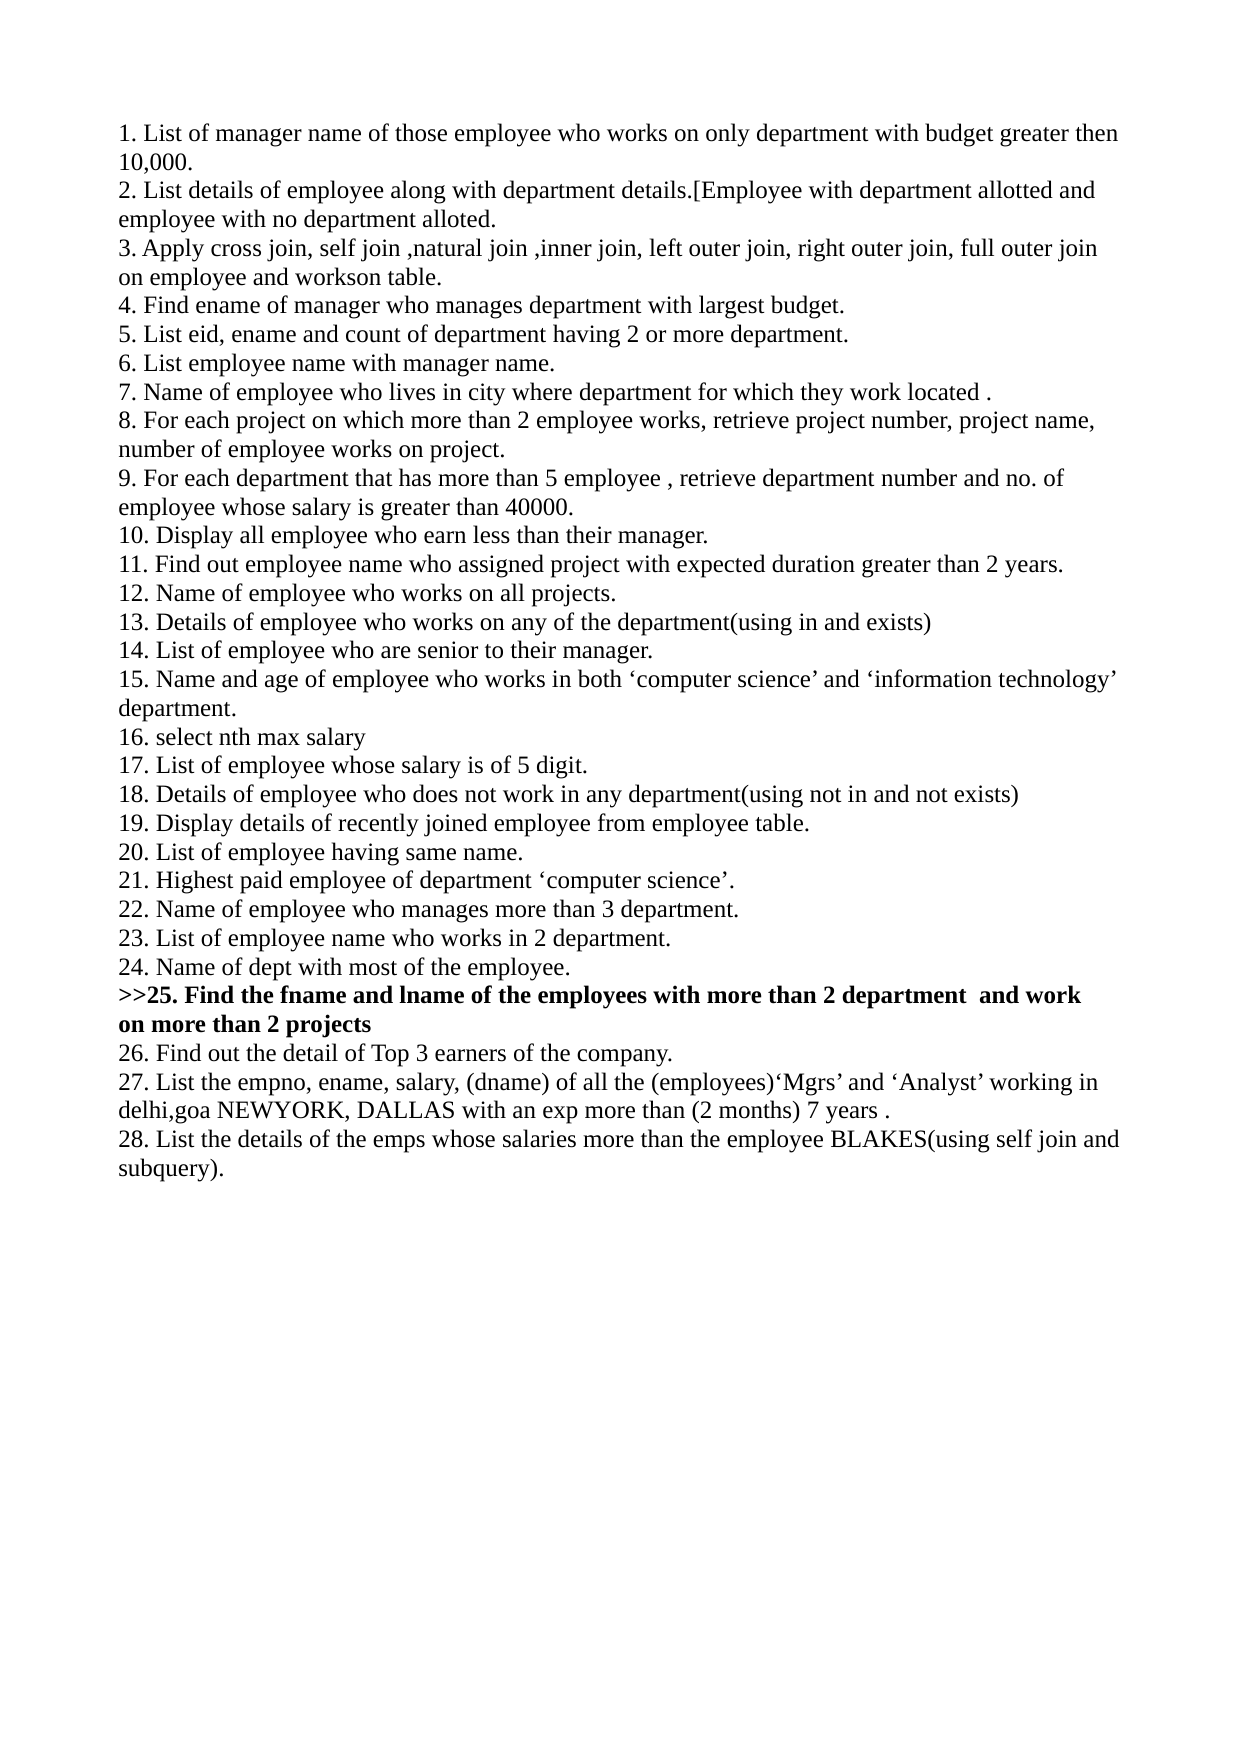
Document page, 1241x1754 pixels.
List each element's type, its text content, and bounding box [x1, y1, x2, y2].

text 8. For each project on which more than 2 employee works, retrieve project number, project name, number of employee works on project. [118, 406, 1122, 463]
text 18. Details of employee who does not work in any department(using not in and not exists) [118, 779, 1122, 808]
text 24. Name of dept with most of the employee. [118, 952, 1122, 981]
text 28. List the details of the emps whose salaries more than the employee BLAKES(using self join and subquery). [118, 1124, 1122, 1182]
text 16. select nth max salary [118, 722, 1122, 751]
text 2. List details of employee along with department details.[Employee with department allotted and employee with no department alloted. [118, 176, 1122, 233]
text 1. List of manager name of those employee who works on only department with budget greater then 10,000. [118, 118, 1122, 176]
text 10. Display all employee who earn less than their manager. [118, 521, 1122, 549]
text 13. Details of employee who works on any of the department(using in and exists) [118, 607, 1122, 636]
text 17. List of employee whose salary is of 5 digit. [118, 751, 1122, 779]
text 22. Name of employee who manages more than 3 department. [118, 894, 1122, 923]
text 11. Find out employee name who assigned project with expected duration greater than 2 years. [118, 549, 1122, 578]
text 23. List of employee name who works in 2 department. [118, 923, 1122, 952]
text on more than 2 projects [118, 1009, 1122, 1038]
text 26. Find out the detail of Top 3 earners of the company. [118, 1038, 1122, 1067]
text 9. For each department that has more than 5 employee , retrieve department number and no. of employee whose salary is greater than 40000. [118, 463, 1122, 521]
text >>25. Find the fname and lname of the employees with more than 2 department and work [118, 981, 1122, 1009]
text 15. Name and age of employee who works in both ‘computer science’ and ‘information technology’ department. [118, 664, 1122, 722]
text 19. Display details of recently joined employee from employee table. [118, 808, 1122, 837]
text 7. Name of employee who lives in city where department for which they work located . [118, 377, 1122, 406]
text 5. List eid, ename and count of department having 2 or more department. [118, 319, 1122, 348]
text 20. List of employee having same name. [118, 837, 1122, 866]
text 3. Apply cross join, self join ,natural join ,inner join, left outer join, right outer join, full outer join on employee and workson table. [118, 233, 1122, 291]
text 6. List employee name with manager name. [118, 348, 1122, 377]
text 27. List the empno, ename, salary, (dname) of all the (employees)‘Mgrs’ and ‘Analyst’ working in delhi,goa NEWYORK, DALLAS with an exp more than (2 months) 7 years . [118, 1067, 1122, 1124]
text 4. Find ename of manager who manages department with largest budget. [118, 291, 1122, 319]
text 12. Name of employee who works on all projects. [118, 578, 1122, 607]
text 21. Highest paid employee of department ‘computer science’. [118, 866, 1122, 894]
text 14. List of employee who are senior to their manager. [118, 636, 1122, 664]
